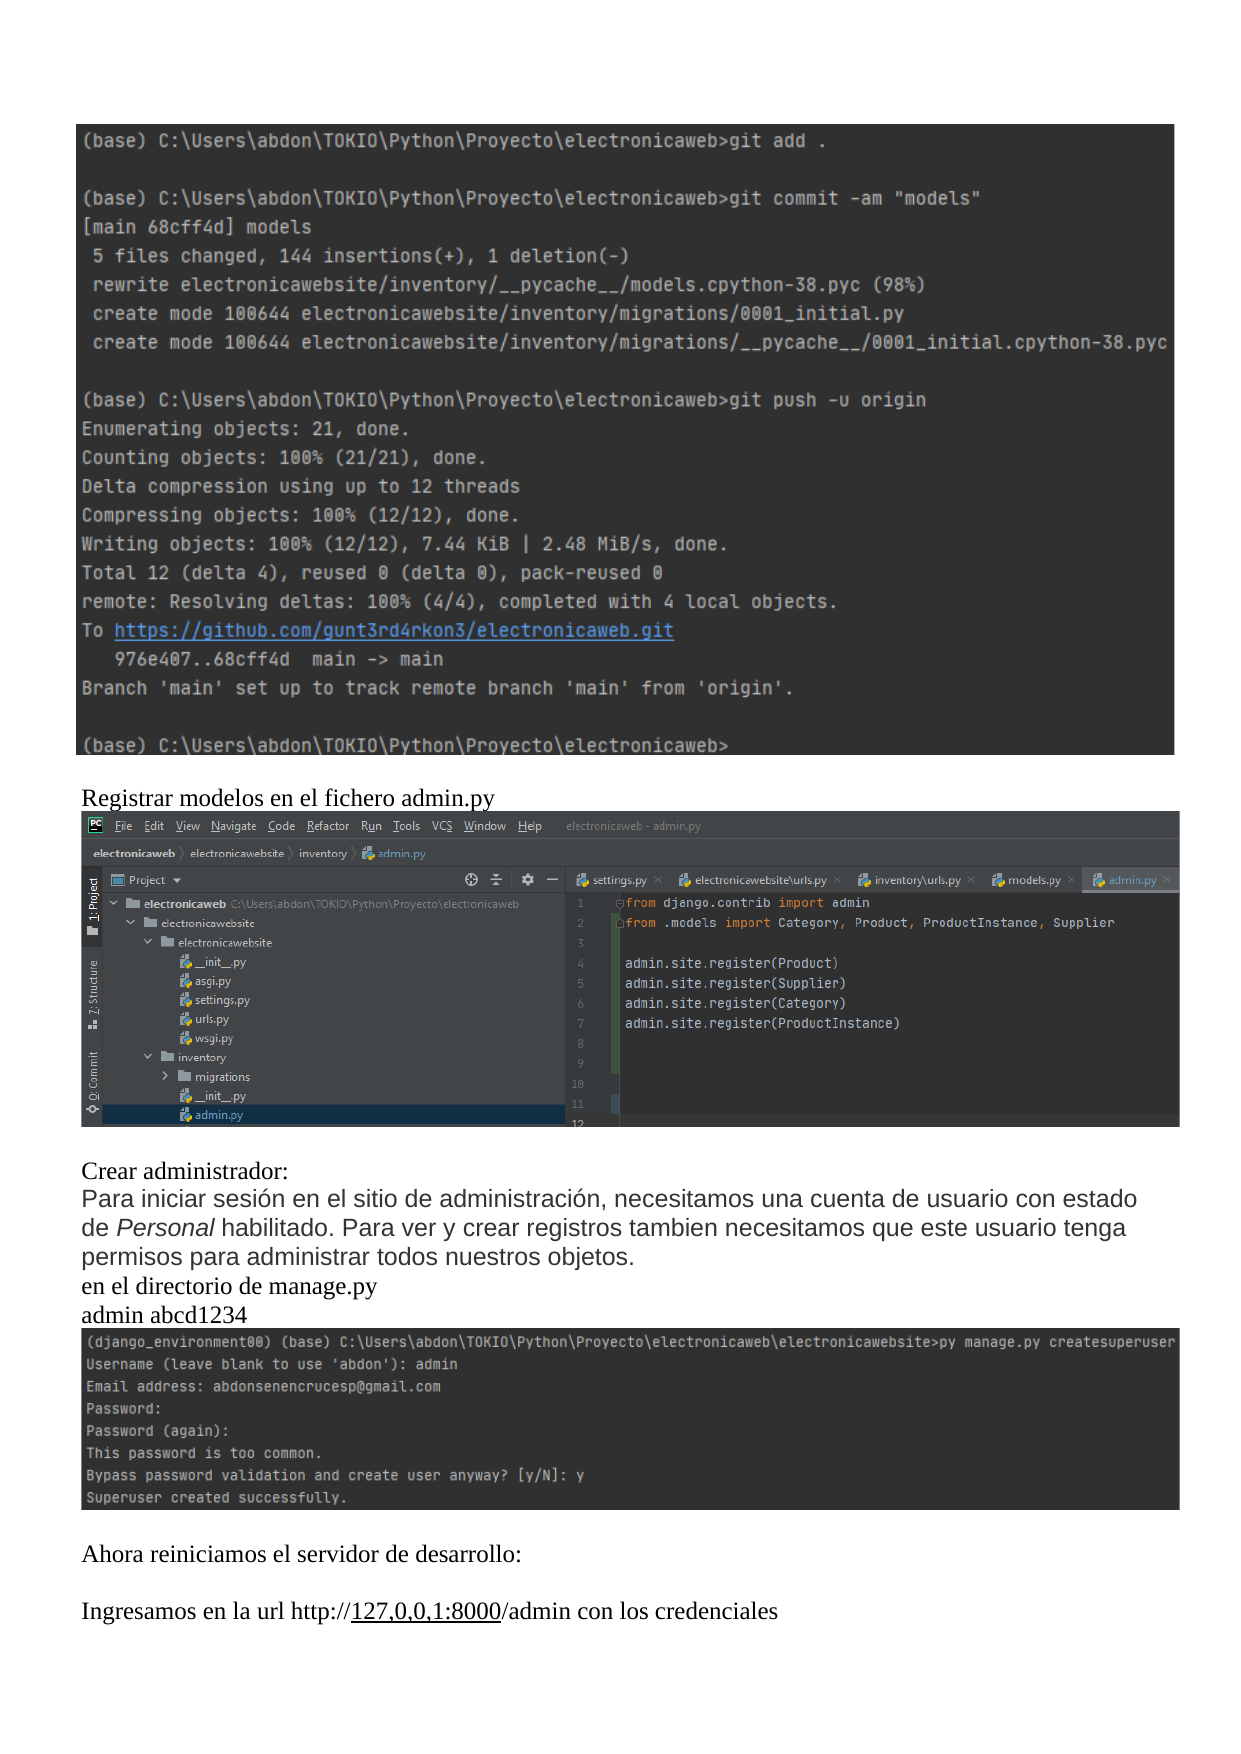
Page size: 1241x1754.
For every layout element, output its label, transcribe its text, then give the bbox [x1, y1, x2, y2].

text admin abcd1234 [81, 1300, 1180, 1328]
text Ahora reiniciamos el servidor de desarrollo: [81, 1539, 1180, 1567]
text Crear administrador: [81, 1156, 1180, 1184]
picture [76, 124, 1175, 755]
picture [81, 811, 1180, 1127]
text Registrar modelos en el fichero admin.py [81, 783, 1180, 811]
text Ingresamos en la url http://127,0,0,1:8000/admin con los credenciales [81, 1596, 1180, 1625]
text Para iniciar sesión en el sitio de administración, necesitamos una cuenta de usuario con estado de Personal habilitado. Para ver y crear registros tambien necesitamos que este usuario tenga permisos para administrar todos nuestros objetos. [81, 1184, 1180, 1271]
text en el directorio de manage.py [81, 1271, 1180, 1300]
picture [81, 1328, 1180, 1510]
